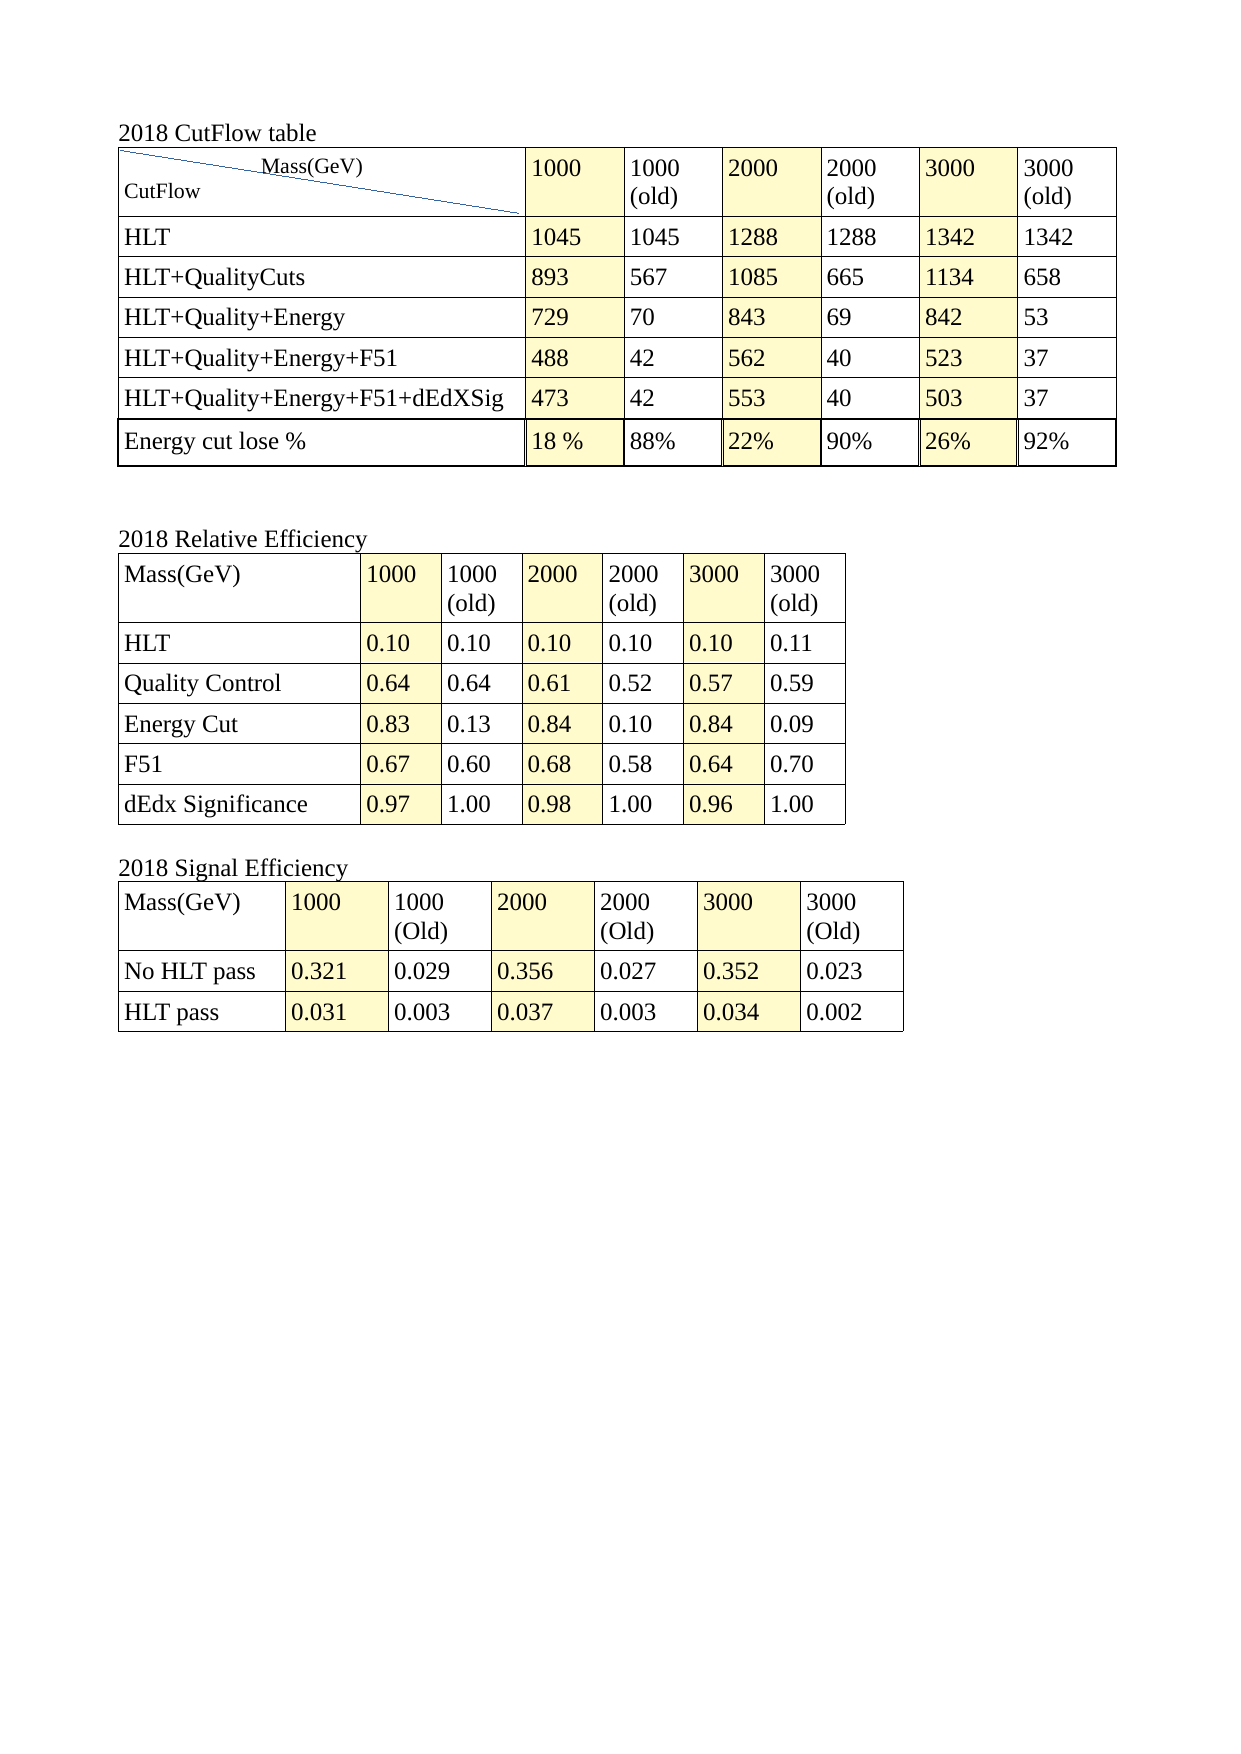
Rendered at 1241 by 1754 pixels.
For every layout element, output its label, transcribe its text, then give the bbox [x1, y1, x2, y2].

table_cell 0.70 [765, 744, 845, 783]
table_cell 567 [625, 257, 722, 297]
table_cell 0.96 [684, 785, 764, 824]
table_cell 0.09 [765, 704, 845, 743]
table_cell 1342 [920, 217, 1017, 256]
table_cell 0.58 [603, 744, 683, 783]
table_header 2000 (old) [822, 148, 919, 216]
table_header 2000 [523, 554, 602, 622]
table_cell 0.356 [492, 951, 594, 991]
table_header Mass(GeV) [119, 554, 360, 622]
table_cell 0.67 [361, 744, 441, 783]
table_cell 0.10 [523, 623, 602, 662]
table_header 1000 [526, 148, 624, 216]
table_cell HLT [119, 623, 360, 662]
table_cell 1288 [723, 217, 821, 256]
table_header 3000 [698, 882, 800, 950]
table_cell HLT+Quality+Energy+F51+dEdXSig [119, 378, 525, 418]
table_cell 1.00 [603, 785, 683, 824]
table_cell 42 [625, 378, 722, 418]
table_cell 1342 [1018, 217, 1116, 256]
table_cell 37 [1018, 338, 1116, 377]
table_cell HLT [119, 217, 525, 256]
table_cell 40 [822, 378, 919, 418]
table_cell 0.84 [684, 704, 764, 743]
table_cell 0.10 [603, 623, 683, 662]
table_cell 0.97 [361, 785, 441, 824]
table_cell HLT+Quality+Energy+F51 [119, 338, 525, 377]
table_cell 523 [920, 338, 1017, 377]
table_cell Quality Control [119, 664, 360, 703]
table_cell 0.98 [523, 785, 602, 824]
table_cell 0.60 [442, 744, 522, 783]
table_cell 843 [723, 298, 821, 337]
table_cell 488 [526, 338, 624, 377]
table_cell 40 [822, 338, 919, 377]
table_cell 0.59 [765, 664, 845, 703]
table_header 1000 (old) [625, 148, 722, 216]
table_cell 473 [526, 378, 624, 418]
table_cell 665 [822, 257, 919, 297]
table_cell 0.321 [286, 951, 388, 991]
table_cell 88% [625, 420, 721, 465]
table_cell 0.13 [442, 704, 522, 743]
table_header 2000 (old) [603, 554, 683, 622]
table_cell 0.10 [442, 623, 522, 662]
table_cell HLT+QualityCuts [119, 257, 525, 297]
text 2018 Signal Efficiency [118, 853, 1122, 881]
table_cell Energy cut lose % [119, 420, 524, 465]
table_cell 0.84 [523, 704, 602, 743]
table_header 1000 [286, 882, 388, 950]
table_header 3000 [684, 554, 764, 622]
table_cell 658 [1018, 257, 1116, 297]
table_cell Energy Cut [119, 704, 360, 743]
table_cell 0.10 [684, 623, 764, 662]
table_cell 0.037 [492, 992, 594, 1031]
table_header 3000 (old) [765, 554, 845, 622]
table_cell 893 [526, 257, 624, 297]
table_cell 0.10 [361, 623, 441, 662]
table_header 2000 (Old) [595, 882, 697, 950]
table_cell 0.027 [595, 951, 697, 991]
table_header 1000 [361, 554, 441, 622]
table_cell 553 [723, 378, 821, 418]
table_cell 0.029 [389, 951, 491, 991]
table_cell 92% [1019, 420, 1115, 465]
table_cell HLT pass [119, 992, 285, 1031]
table_header 1000 (Old) [389, 882, 491, 950]
table_cell 1134 [920, 257, 1017, 297]
table_header Mass(GeV) [119, 882, 285, 950]
table_cell 0.68 [523, 744, 602, 783]
table_cell 0.83 [361, 704, 441, 743]
table_cell 69 [822, 298, 919, 337]
table_cell 0.52 [603, 664, 683, 703]
table_cell 0.11 [765, 623, 845, 662]
table_header 3000 [920, 148, 1017, 216]
table_cell 562 [723, 338, 821, 377]
table_header Mass(GeV) CutFlow [119, 148, 525, 216]
text 2018 CutFlow table [118, 118, 1122, 147]
table_cell 37 [1018, 378, 1116, 418]
table_cell 26% [921, 420, 1016, 465]
table_header 3000 (old) [1018, 148, 1116, 216]
table_cell 1045 [526, 217, 624, 256]
table_cell 18 % [527, 420, 623, 465]
table_cell HLT+Quality+Energy [119, 298, 525, 337]
table_header 2000 [723, 148, 821, 216]
table_cell 0.003 [595, 992, 697, 1031]
table_cell 503 [920, 378, 1017, 418]
table_cell 0.10 [603, 704, 683, 743]
table_cell 90% [822, 420, 918, 465]
table_cell 842 [920, 298, 1017, 337]
table_cell 0.034 [698, 992, 800, 1031]
table_cell F51 [119, 744, 360, 783]
table_cell 0.031 [286, 992, 388, 1031]
table_cell 0.57 [684, 664, 764, 703]
text 2018 Relative Efficiency [118, 524, 1122, 553]
table_cell 1045 [625, 217, 722, 256]
table_cell 1085 [723, 257, 821, 297]
table_cell 42 [625, 338, 722, 377]
table_cell 0.61 [523, 664, 602, 703]
table_cell 70 [625, 298, 722, 337]
table_cell 53 [1018, 298, 1116, 337]
table_header 1000 (old) [442, 554, 522, 622]
table_cell dEdx Significance [119, 785, 360, 824]
table_cell No HLT pass [119, 951, 285, 991]
table_cell 729 [526, 298, 624, 337]
table_cell 0.003 [389, 992, 491, 1031]
table_cell 0.64 [361, 664, 441, 703]
table_cell 0.64 [684, 744, 764, 783]
table_cell 1.00 [442, 785, 522, 824]
table_header 2000 [492, 882, 594, 950]
table_header 3000 (Old) [801, 882, 903, 950]
table_cell 0.352 [698, 951, 800, 991]
table_cell 22% [724, 420, 820, 465]
table_cell 0.023 [801, 951, 903, 991]
table_cell 0.002 [801, 992, 903, 1031]
table_cell 1.00 [765, 785, 845, 824]
table_cell 1288 [822, 217, 919, 256]
table_cell 0.64 [442, 664, 522, 703]
